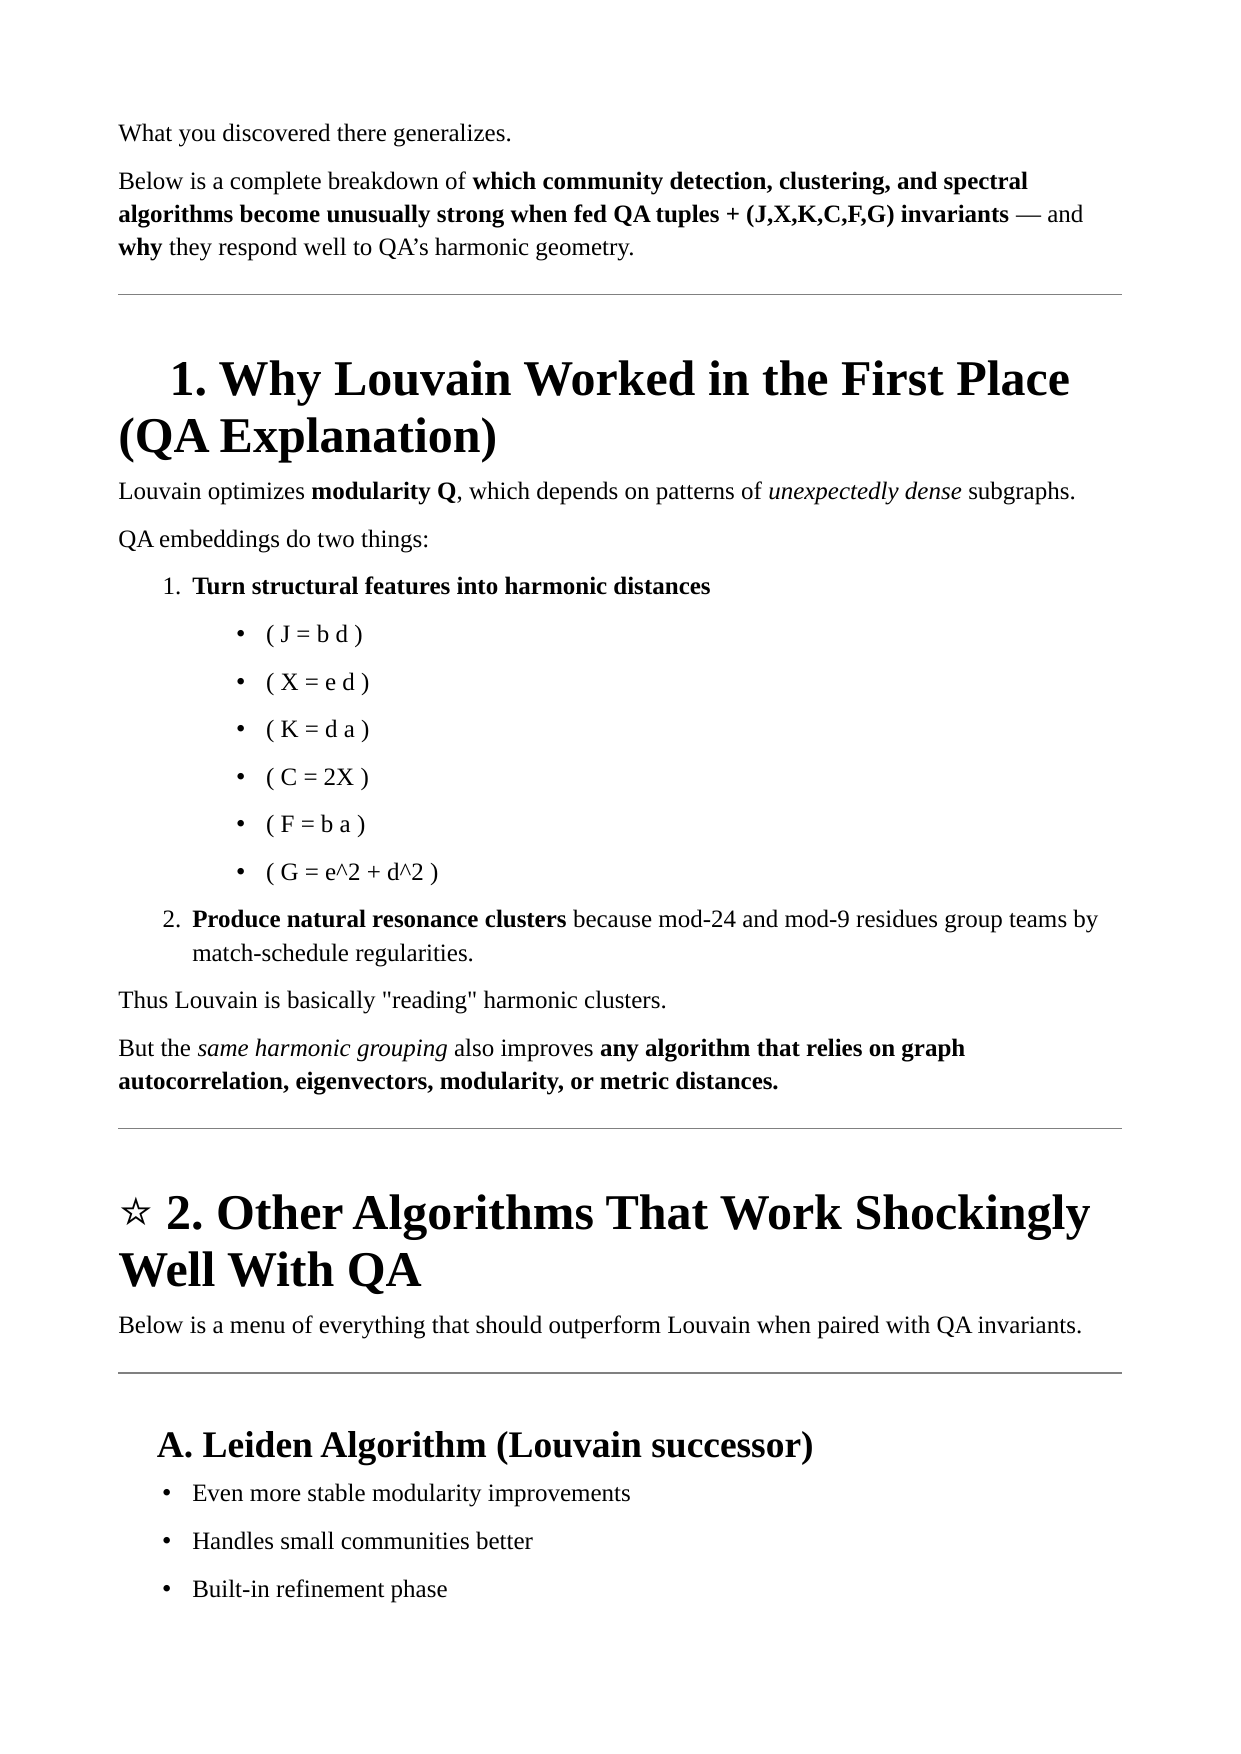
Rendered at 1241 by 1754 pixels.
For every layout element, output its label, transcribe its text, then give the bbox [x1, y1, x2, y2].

subtitle 🧠 A. Leiden Algorithm (Louvain successor) [118, 1423, 1122, 1466]
list ( C = 2X ) [236, 762, 1122, 791]
subtitle ✅ 1. Why Louvain Worked in the First Place (QA Explanation) [118, 349, 1122, 464]
list ( J = b d ) [236, 619, 1122, 648]
list Built-in refinement phase [162, 1574, 1122, 1602]
list ( G = e^2 + d^2 ) [236, 857, 1122, 886]
list ( X = e d ) [236, 667, 1122, 695]
list Even more stable modularity improvements [162, 1478, 1122, 1507]
list Turn structural features into harmonic distances [162, 571, 1122, 600]
text Below is a menu of everything that should outperform Louvain when paired with QA invariants. [118, 1310, 1122, 1339]
text Louvain optimizes modularity Q, which depends on patterns of unexpectedly dense subgraphs. [118, 476, 1122, 505]
subtitle ⭐ 2. Other Algorithms That Work Shockingly Well With QA [118, 1183, 1122, 1298]
list Produce natural resonance clusters because mod-24 and mod-9 residues group teams by match-schedule regularities. [162, 904, 1122, 966]
list Handles small communities better [162, 1526, 1122, 1555]
text What you discovered there generalizes. [118, 118, 1122, 147]
text Below is a complete breakdown of which community detection, clustering, and spectral algorithms become unusually strong when fed QA tuples + (J,X,K,C,F,G) invariants — and why they respond well to QA’s harmonic geometry. [118, 166, 1122, 261]
text Thus Louvain is basically "reading" harmonic clusters. [118, 985, 1122, 1014]
list ( F = b a ) [236, 809, 1122, 838]
list ( K = d a ) [236, 714, 1122, 743]
text But the same harmonic grouping also improves any algorithm that relies on graph autocorrelation, eigenvectors, modularity, or metric distances. [118, 1033, 1122, 1094]
text QA embeddings do two things: [118, 524, 1122, 552]
